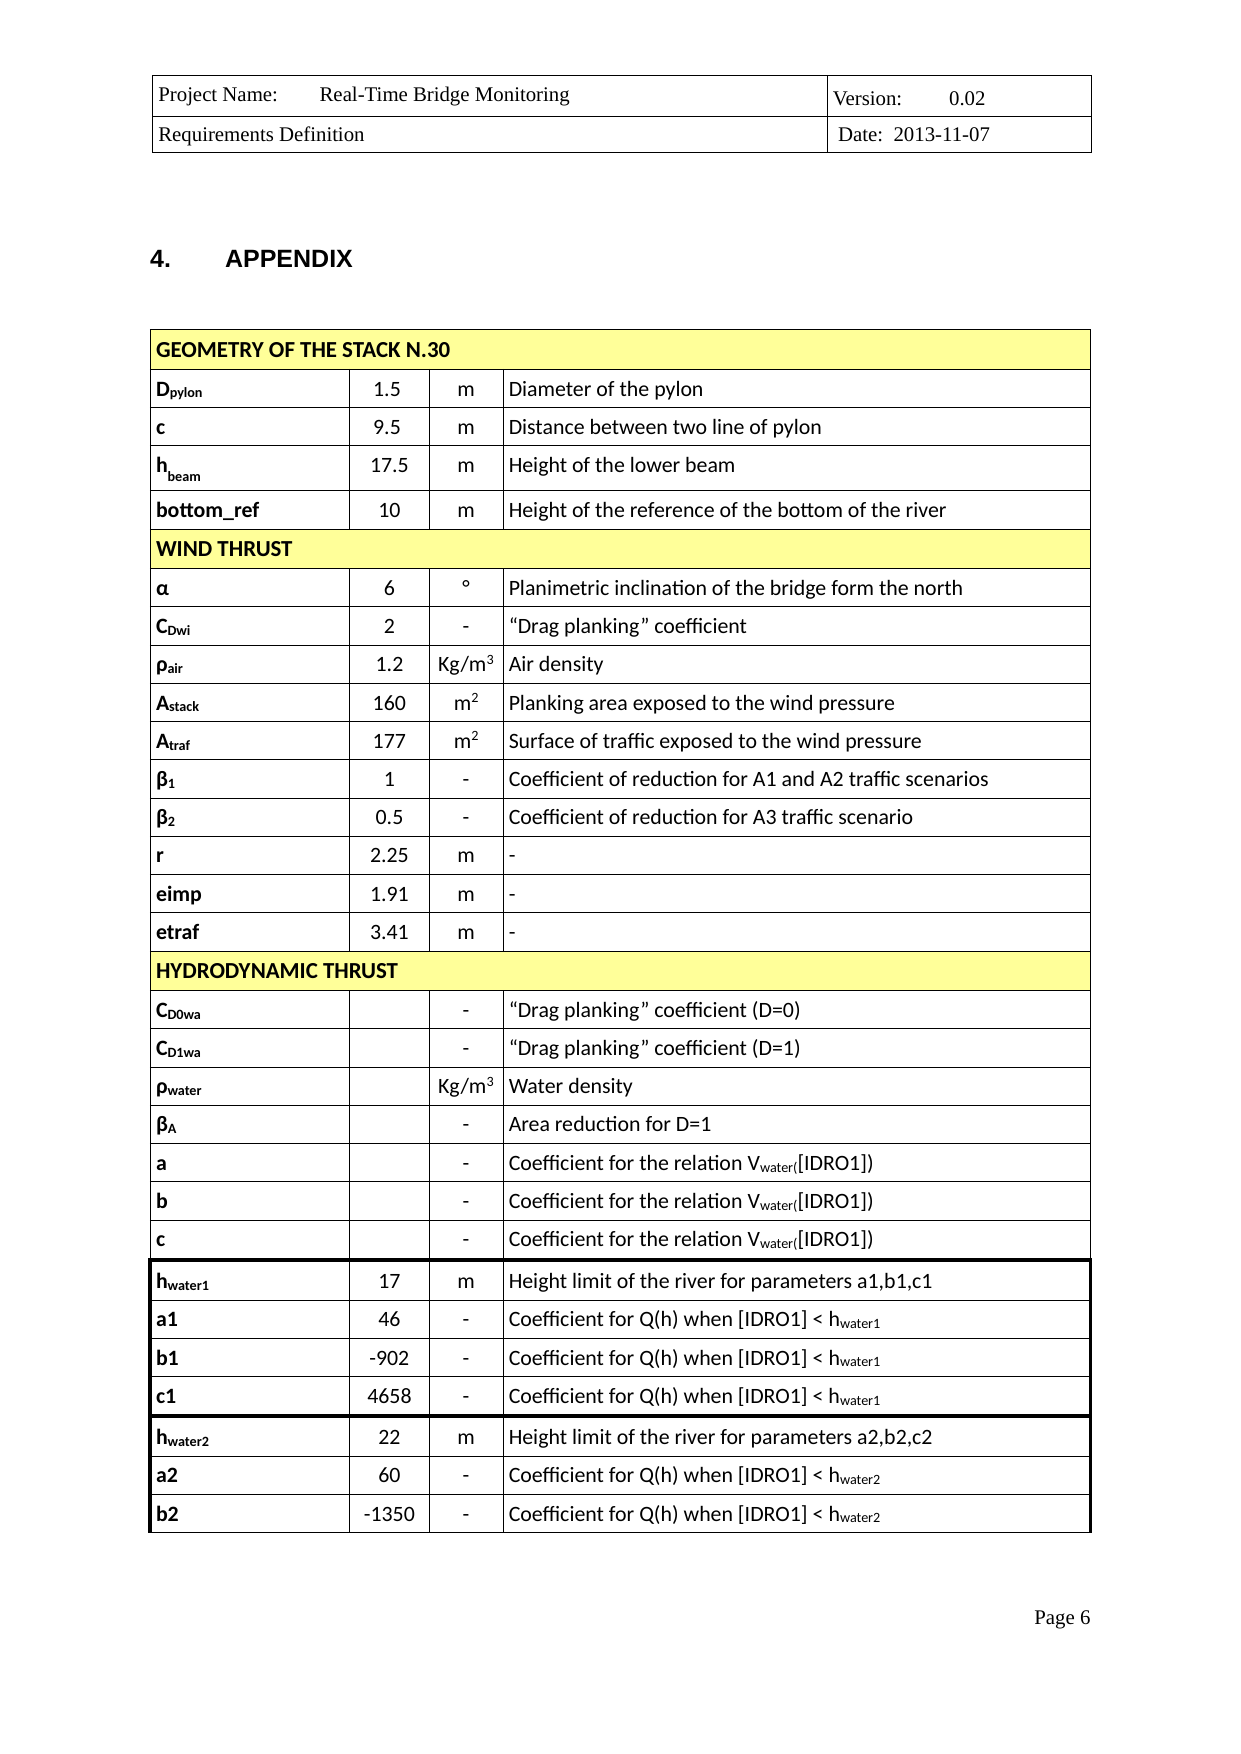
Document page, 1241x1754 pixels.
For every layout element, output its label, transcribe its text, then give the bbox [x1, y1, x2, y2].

table_cell Planking area exposed to the wind pressure [504, 684, 1090, 721]
table_cell - [430, 991, 503, 1028]
table_cell bottom_ref [151, 491, 349, 529]
table_cell Astack [151, 684, 349, 721]
table_cell [350, 991, 429, 1028]
table_cell “Drag planking” coefficient (D=0) [504, 991, 1090, 1028]
table_cell - [430, 1106, 503, 1143]
table_cell Planimetric inclination of the bridge form the north [504, 569, 1090, 606]
table_cell Height limit of the river for parameters a1,b1,c1 [504, 1262, 1089, 1300]
table_cell Coefficient for Q(h) when [IDRO1] < hwater1 [504, 1377, 1089, 1414]
table_cell Coefficient for Q(h) when [IDRO1] < hwater2 [504, 1457, 1089, 1494]
table_cell Water density [504, 1068, 1090, 1105]
table_cell 60 [350, 1457, 429, 1494]
table_cell Dpylon [151, 370, 349, 407]
table_cell Coefficient for the relation Vwater([IDRO1]) [504, 1221, 1090, 1258]
table_cell 1 [350, 760, 429, 798]
table_cell c1 [152, 1377, 349, 1414]
table_cell - [430, 1339, 503, 1376]
table_cell m [430, 875, 503, 912]
table_cell 10 [350, 491, 429, 529]
table_cell Kg/m3 [430, 1068, 503, 1105]
table_cell hwater2 [152, 1418, 349, 1456]
table_cell Height limit of the river for parameters a2,b2,c2 [504, 1418, 1089, 1456]
table_cell - [430, 799, 503, 836]
table_cell WIND THRUST [151, 530, 1090, 568]
table_cell Height of the reference of the bottom of the river [504, 491, 1090, 529]
table_cell 22 [350, 1418, 429, 1456]
table_cell - [430, 607, 503, 645]
table_cell - [430, 1301, 503, 1338]
table_cell CDwi [151, 607, 349, 645]
table_cell - [430, 760, 503, 798]
table_cell 2.25 [350, 837, 429, 874]
table_cell Coefficient of reduction for A1 and A2 traffic scenarios [504, 760, 1090, 798]
table_cell c [151, 1221, 349, 1258]
table_cell Coefficient of reduction for A3 traffic scenario [504, 799, 1090, 836]
table_cell Surface of traffic exposed to the wind pressure [504, 722, 1090, 759]
table_header GEOMETRY OF THE STACK N.30 [151, 330, 1090, 369]
table_cell hbeam [151, 446, 349, 490]
table_cell ° [430, 569, 503, 606]
table_cell Air density [504, 646, 1090, 683]
table_cell m [430, 1262, 503, 1300]
table_cell -1350 [350, 1495, 429, 1532]
table_cell Coefficient for the relation Vwater([IDRO1]) [504, 1182, 1090, 1219]
table_cell CD0wa [151, 991, 349, 1028]
table_cell r [151, 837, 349, 874]
table_cell 3.41 [350, 913, 429, 951]
table_cell b2 [152, 1495, 349, 1532]
table_cell Kg/m3 [430, 646, 503, 683]
table_cell Height of the lower beam [504, 446, 1090, 490]
table_cell - [430, 1144, 503, 1181]
table_cell a1 [152, 1301, 349, 1338]
table_cell CD1wa [151, 1029, 349, 1067]
table_cell -902 [350, 1339, 429, 1376]
table_cell α [151, 569, 349, 606]
table_cell - [504, 913, 1090, 951]
table_cell Distance between two line of pylon [504, 408, 1090, 445]
table_cell b [151, 1182, 349, 1219]
table_cell [350, 1106, 429, 1143]
table_cell Area reduction for D=1 [504, 1106, 1090, 1143]
table_cell 1.2 [350, 646, 429, 683]
table_cell m [430, 913, 503, 951]
table_cell 0.5 [350, 799, 429, 836]
table_cell a [151, 1144, 349, 1181]
subtitle APPENDIX [150, 244, 1090, 273]
table_cell 9.5 [350, 408, 429, 445]
table_cell Coefficient for Q(h) when [IDRO1] < hwater2 [504, 1495, 1089, 1532]
table_cell a2 [152, 1457, 349, 1494]
table_cell 4658 [350, 1377, 429, 1414]
table_cell eimp [151, 875, 349, 912]
table_cell - [504, 875, 1090, 912]
table_cell [350, 1068, 429, 1105]
table_cell - [504, 837, 1090, 874]
table_cell 160 [350, 684, 429, 721]
table_cell Diameter of the pylon [504, 370, 1090, 407]
table_cell ρair [151, 646, 349, 683]
table_cell 6 [350, 569, 429, 606]
table_cell 1.91 [350, 875, 429, 912]
table_cell - [430, 1457, 503, 1494]
table_cell m [430, 370, 503, 407]
table_cell - [430, 1029, 503, 1067]
table_cell - [430, 1182, 503, 1219]
table_cell β1 [151, 760, 349, 798]
table_cell m [430, 837, 503, 874]
table_cell β2 [151, 799, 349, 836]
table_cell Coefficient for Q(h) when [IDRO1] < hwater1 [504, 1339, 1089, 1376]
table_cell - [430, 1221, 503, 1258]
table_cell βA [151, 1106, 349, 1143]
table_cell ρwater [151, 1068, 349, 1105]
table_cell etraf [151, 913, 349, 951]
table_cell m [430, 1418, 503, 1456]
table_cell [350, 1221, 429, 1258]
table_cell Coefficient for Q(h) when [IDRO1] < hwater1 [504, 1301, 1089, 1338]
table_cell [350, 1182, 429, 1219]
table_cell m2 [430, 722, 503, 759]
table_cell 1.5 [350, 370, 429, 407]
table_cell [350, 1029, 429, 1067]
table_cell Atraf [151, 722, 349, 759]
table_cell c [151, 408, 349, 445]
table_cell “Drag planking” coefficient [504, 607, 1090, 645]
table_cell m2 [430, 684, 503, 721]
table_cell 17 [350, 1262, 429, 1300]
table_cell b1 [152, 1339, 349, 1376]
table_cell 17.5 [350, 446, 429, 490]
table_cell 2 [350, 607, 429, 645]
table_cell - [430, 1495, 503, 1532]
table_cell Coefficient for the relation Vwater([IDRO1]) [504, 1144, 1090, 1181]
table_cell m [430, 446, 503, 490]
table_cell hwater1 [152, 1262, 349, 1300]
table_cell “Drag planking” coefficient (D=1) [504, 1029, 1090, 1067]
table_cell m [430, 491, 503, 529]
table_cell [350, 1144, 429, 1181]
table_cell - [430, 1377, 503, 1414]
table_cell HYDRODYNAMIC THRUST [151, 952, 1090, 990]
table_cell m [430, 408, 503, 445]
table_cell 177 [350, 722, 429, 759]
table_cell 46 [350, 1301, 429, 1338]
